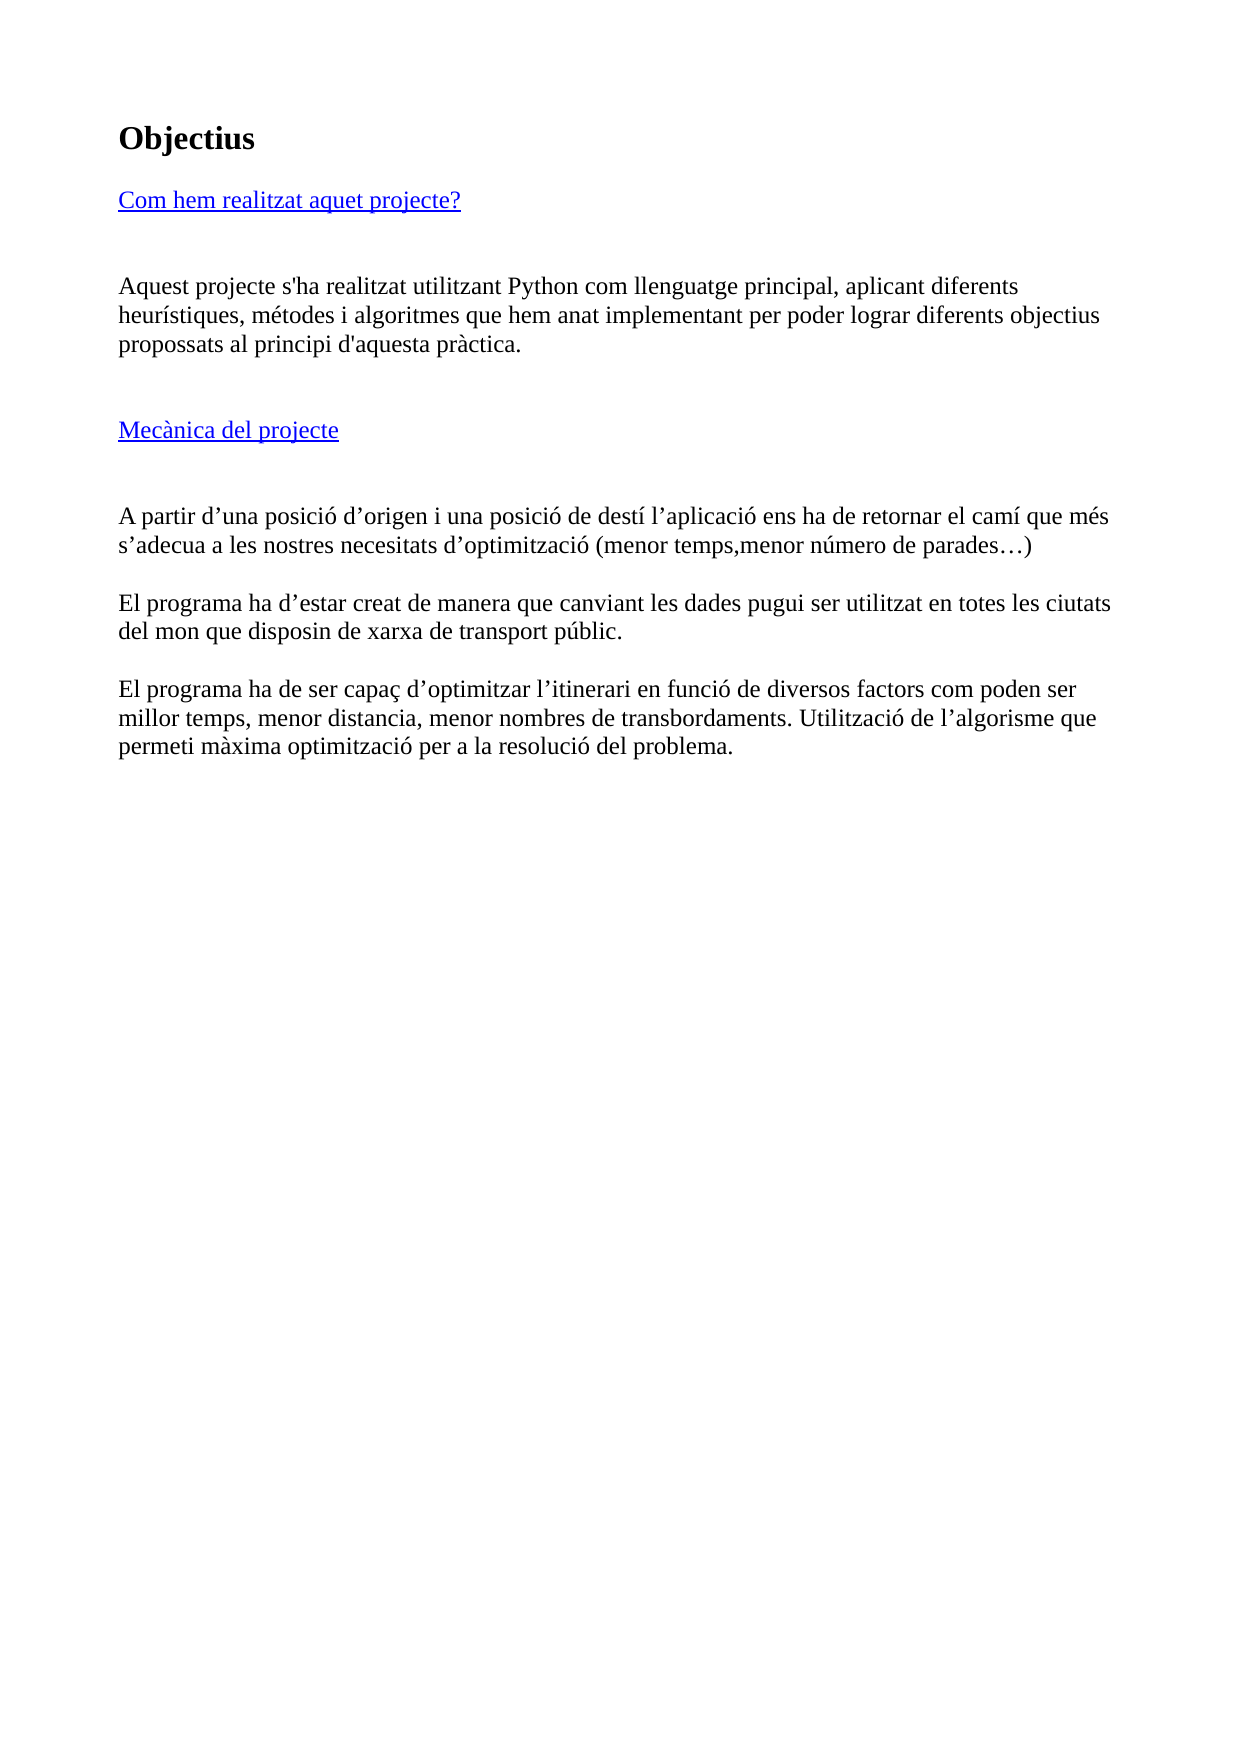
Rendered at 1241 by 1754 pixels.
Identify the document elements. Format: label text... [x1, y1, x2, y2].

text Objectius [118, 118, 1122, 156]
text Mecànica del projecte [118, 415, 1122, 444]
text A partir d’una posició d’origen i una posició de destí l’aplicació ens ha de retornar el camí que més s’adecua a les nostres necesitats d’optimització (menor temps,menor número de parades…) [118, 501, 1122, 559]
text Aquest projecte s'ha realitzat utilitzant Python com llenguatge principal, aplicant diferents heurístiques, métodes i algoritmes que hem anat implementant per poder lograr diferents objectius propossats al principi d'aquesta pràctica. [118, 271, 1122, 358]
text El programa ha d’estar creat de manera que canviant les dades pugui ser utilitzat en totes les ciutats del mon que disposin de xarxa de transport públic. [118, 588, 1122, 645]
text El programa ha de ser capaç d’optimitzar l’itinerari en funció de diversos factors com poden ser millor temps, menor distancia, menor nombres de transbordaments. Utilització de l’algorisme que permeti màxima optimització per a la resolució del problema. [118, 674, 1122, 760]
text Com hem realitzat aquet projecte? [118, 185, 1122, 214]
